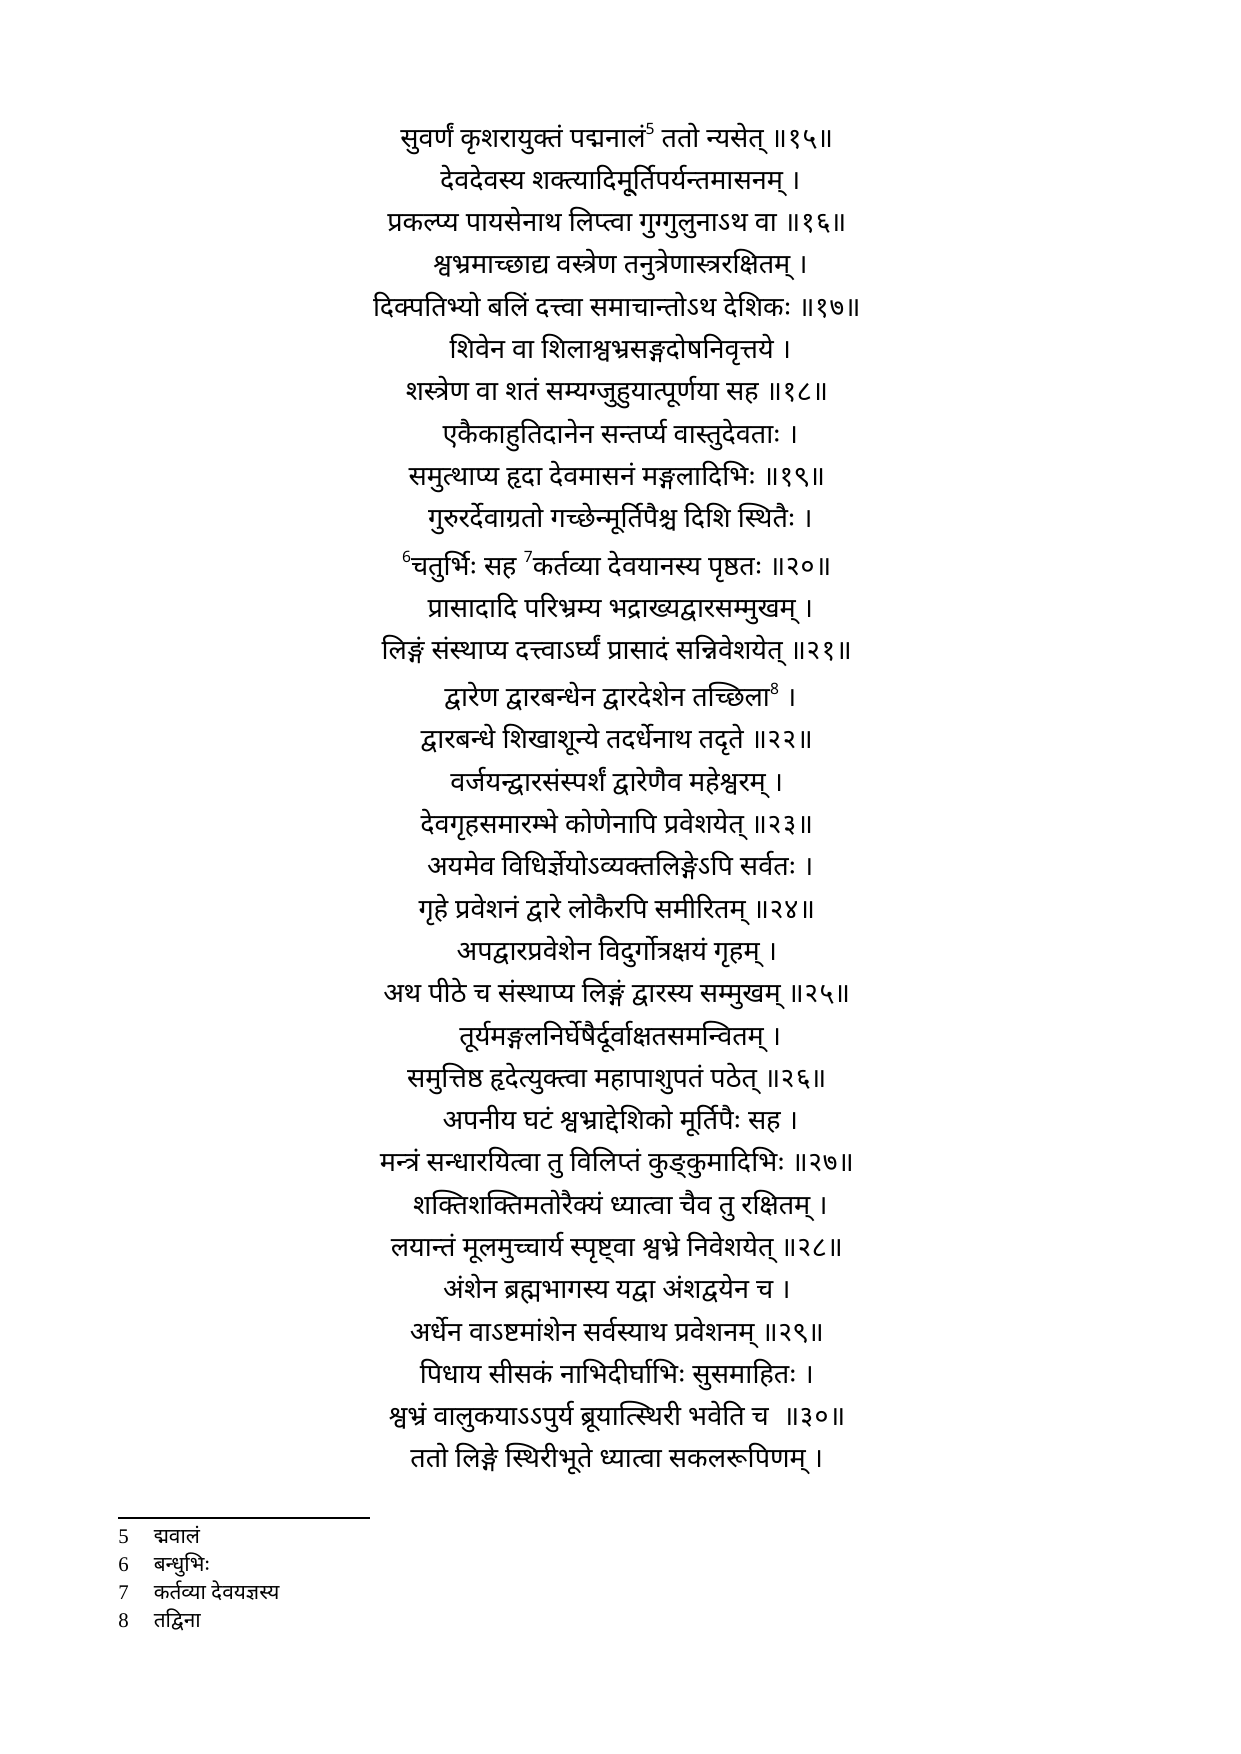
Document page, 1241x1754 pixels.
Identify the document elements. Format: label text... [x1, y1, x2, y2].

text कर्तव्या देवयज्ञस्य [118, 1580, 1122, 1608]
text एकैकाहुतिदानेन सन्तर्प्य वास्तुदेवताः । समुत्थाप्य हृदा देवमासनं मङ्गलादिभिः ॥१९॥ गुरुरर्देवाग्रतो गच्छेन्मूर्तिपैश्च दिशि स्थितैः । चतुर्भिः सह कर्तव्या देवयानस्य पृष्ठतः ॥२०॥ प्रासादादि परिभ्रम्य भद्राख्यद्वारसम्मुखम् । लिङ्गं संस्थाप्य दत्त्वाऽर्घ्यं प्रासादं सन्निवेशयेत् ॥२१॥ द्वारेण द्वारबन्धेन द्वारदेशेन तच्छिला । द्वारबन्धे शिखाशून्ये तदर्धेनाथ तदृते ॥२२॥ वर्जयन्द्वारसंस्पर्शं द्वारेणैव महेश्वरम् । देवगृहसमारम्भे कोणेनापि प्रवेशयेत् ॥२३॥ अयमेव विधिर्ज्ञेयोऽव्यक्तलिङ्गेऽपि सर्वतः । गृहे प्रवेशनं द्वारे लोकैरपि समीरितम् ॥२४॥ अपद्वारप्रवेशेन विदुर्गोत्रक्षयं गृहम् । अथ पीठे च संस्थाप्य लिङ्गं द्वारस्य सम्मुखम् ॥२५॥ तूर्यमङ्गलनिर्घेषैर्दूर्वाक्षतसमन्वितम् । समुत्तिष्ठ हृदेत्युक्त्वा महापाशुपतं पठेत् ॥२६॥ [118, 419, 1122, 1098]
text बन्धुभिः [118, 1552, 1122, 1580]
text तद्विना [118, 1608, 1122, 1636]
text सुवर्णं कृशरायुक्तं पद्मनालं ततो न्यसेत् ॥१५॥ देवदेवस्य शक्त्यादिमू्र्तिपर्यन्तमासनम् । प्रकल्प्य पायसेनाथ लिप्त्वा गुग्गुलुनाऽथ वा ॥१६॥ श्वभ्रमाच्छाद्य वस्त्रेण तनुत्रेणास्त्ररक्षितम् । दिक्पतिभ्यो बलिं दत्त्वा समाचान्तोऽथ देशिकः ॥१७॥ शिवेन वा शिलाश्वभ्रसङ्गदोषनिवृत्तये । शस्त्रेण वा शतं सम्यग्जुहुयात्पूर्णया सह ॥१८॥ [118, 118, 1122, 412]
text द्मवालं [118, 1524, 1122, 1552]
text अपनीय घटं श्वभ्राद्देशिको मूर्तिपैः सह । मन्त्रं सन्धारयित्वा तु विलिप्तं कुङ्कुमादिभिः ॥२७॥ शक्तिशक्तिमतोरैक्यं ध्यात्वा चैव तु रक्षितम् । लयान्तं मूलमुच्चार्य स्पृष्ट्वा श्वभ्रे निवेशयेत् ॥२८॥ अंशेन ब्रह्मभागस्य यद्वा अंशद्वयेन च । अर्धेन वाऽष्टमांशेन सर्वस्याथ प्रवेशनम् ॥२९॥ पिधाय सीसकं नाभिदीर्घाभिः सुसमाहितः । श्वभ्रं वालुकयाऽऽपुर्य ब्रूयात्स्थिरी भवेति च ॥३०॥ ततो लिङ्गे स्थिरीभूते ध्यात्वा सकलरूपिणम् । [118, 1105, 1122, 1479]
